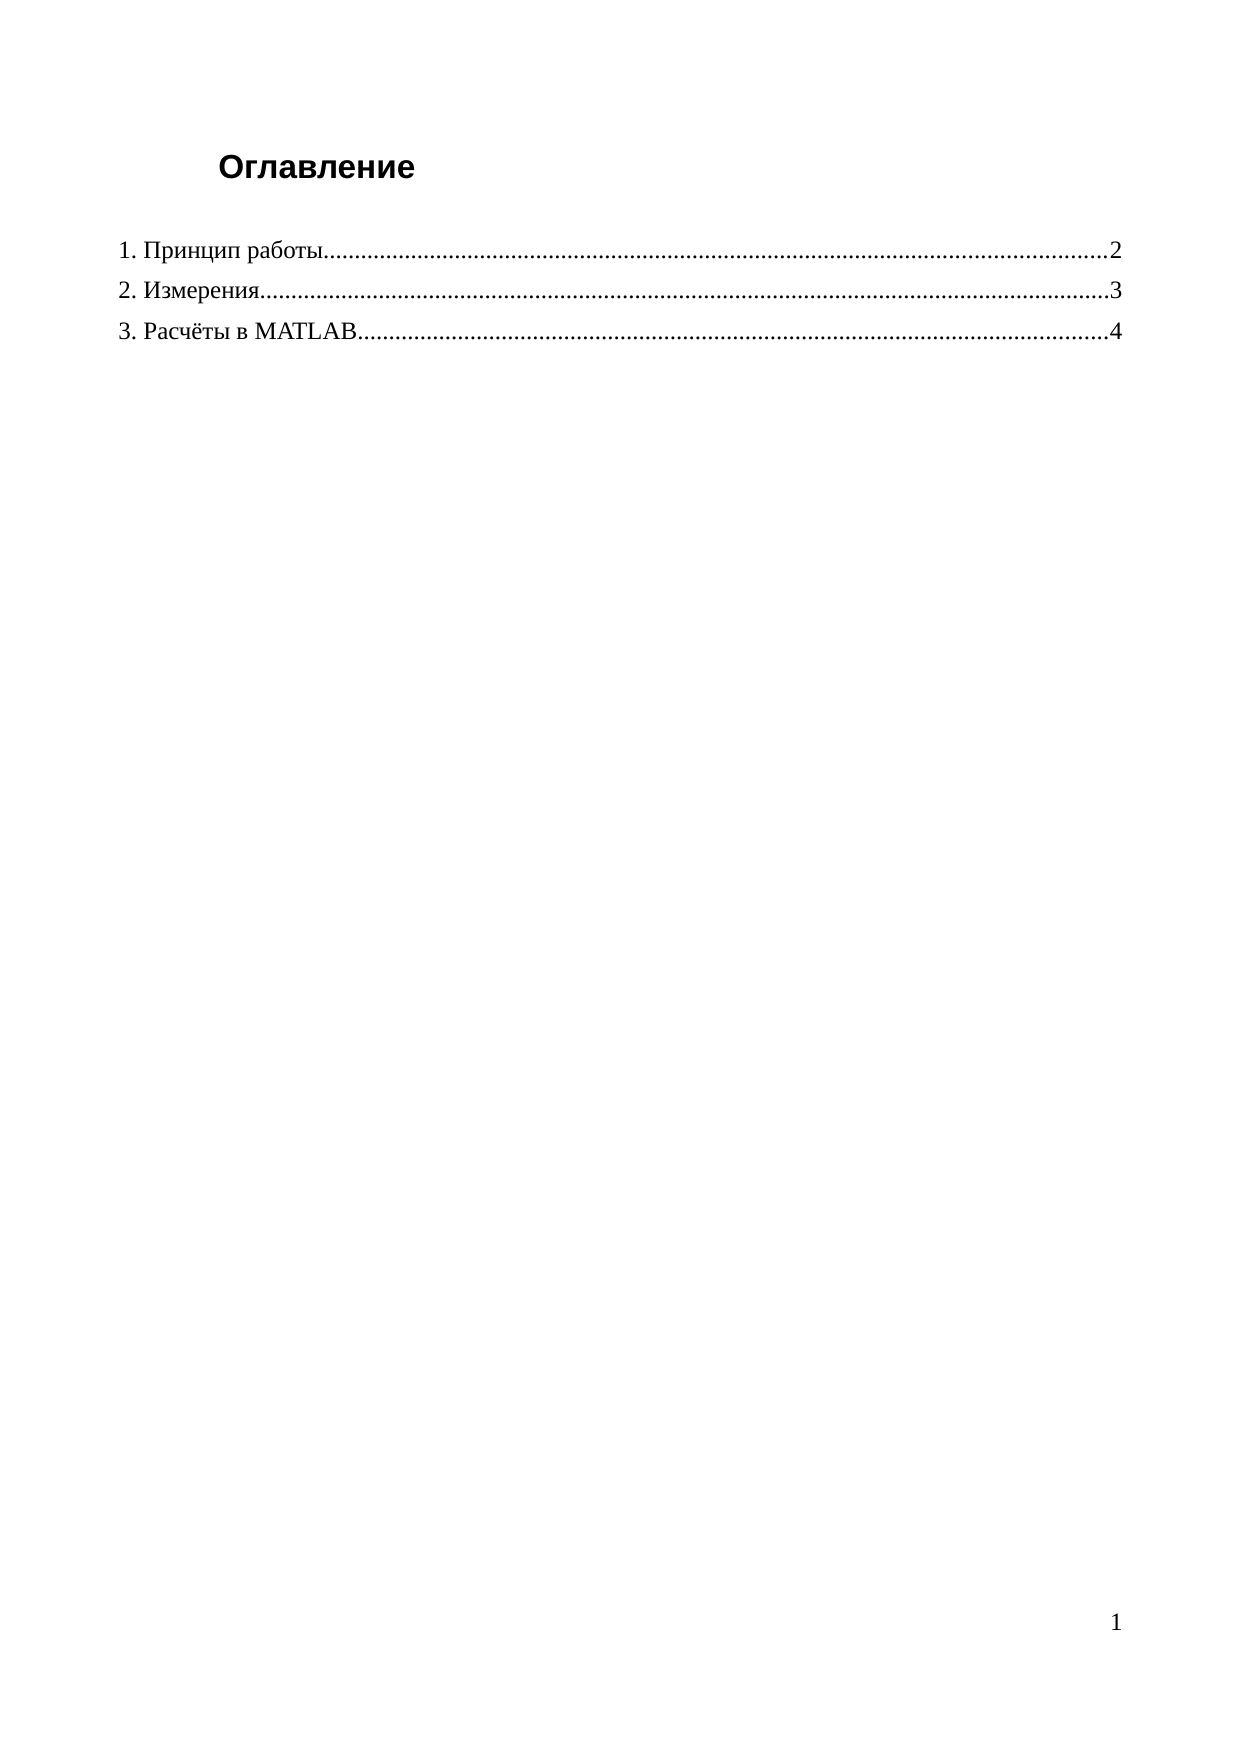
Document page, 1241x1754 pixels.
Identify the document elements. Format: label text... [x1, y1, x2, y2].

text 3. Расчёты в MATLAB 4 [118, 316, 1122, 344]
subtitle Оглавление [118, 148, 1122, 186]
text 1. Принцип работы 2 [118, 235, 1122, 263]
text 2. Измерения 3 [118, 275, 1122, 304]
